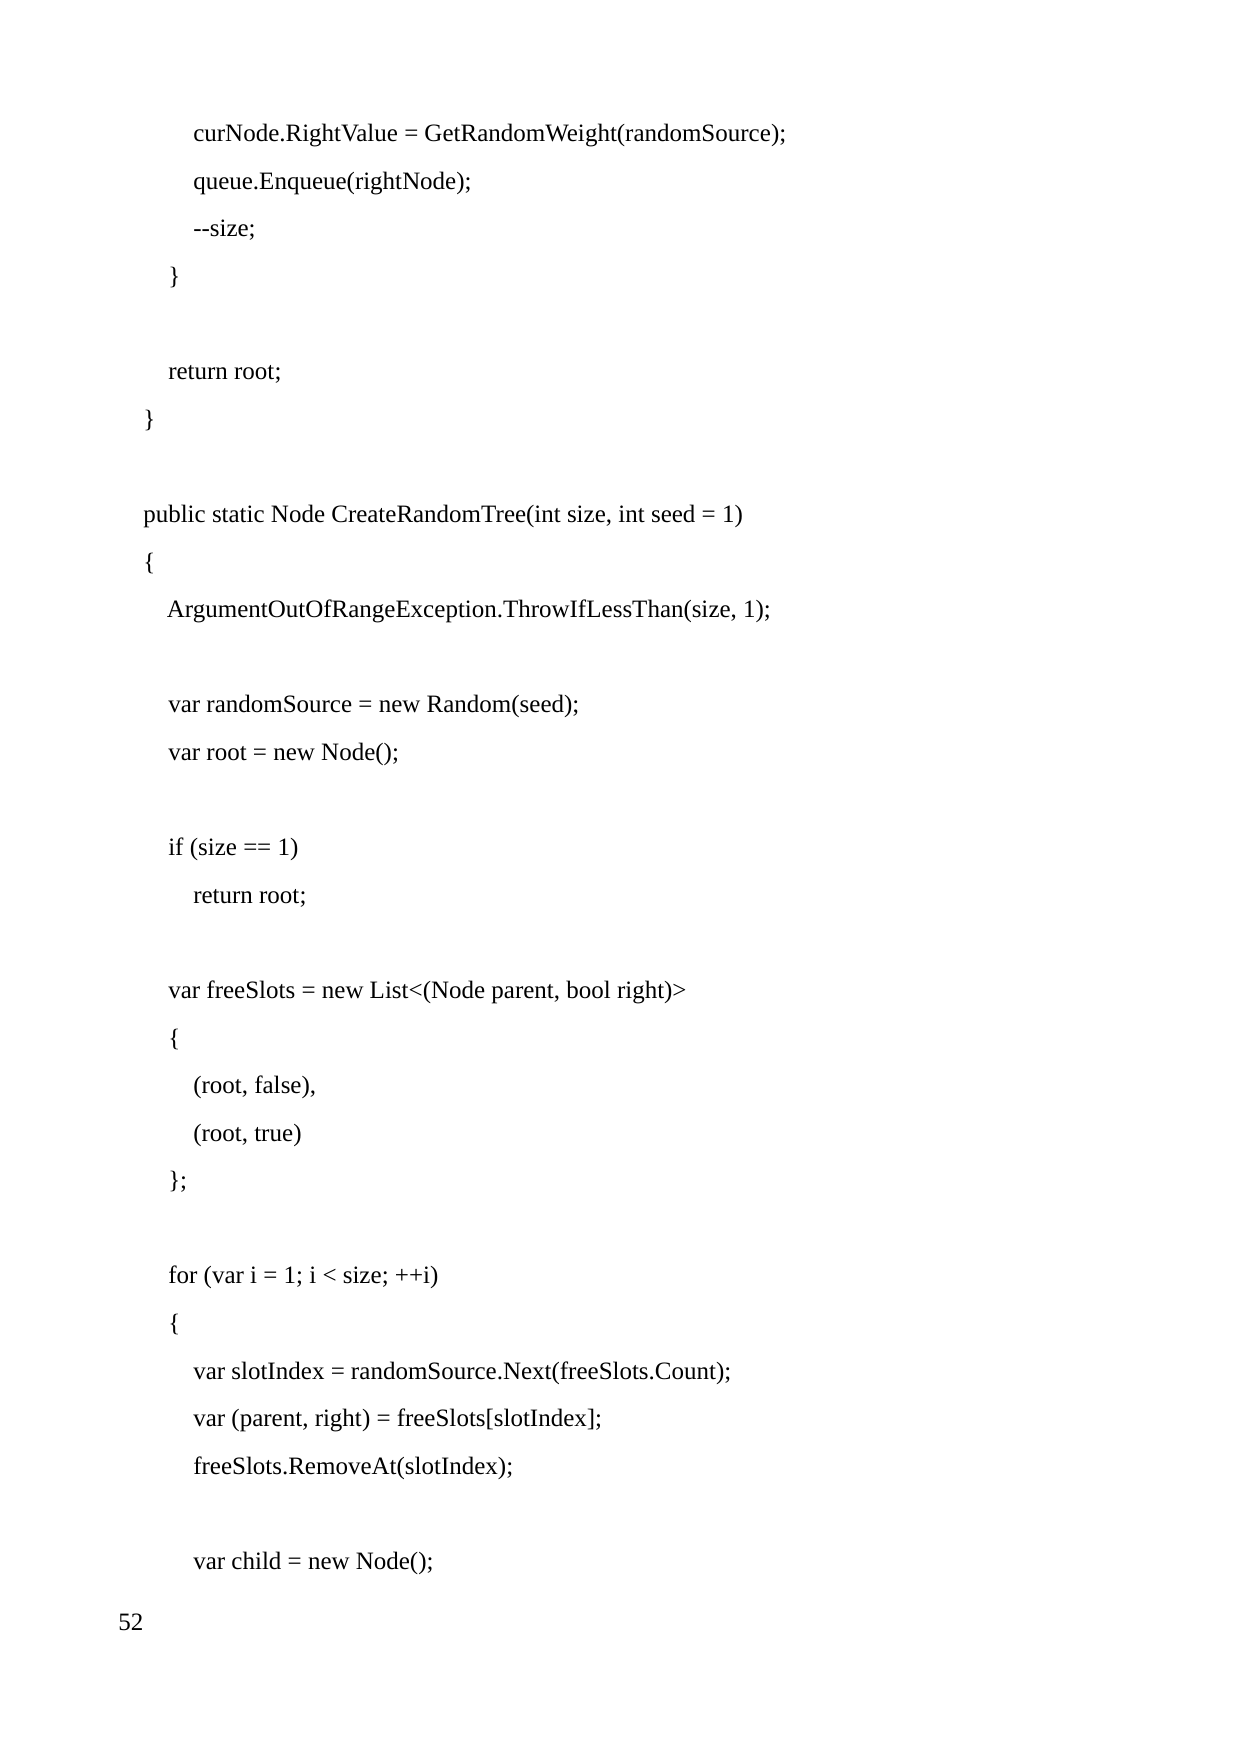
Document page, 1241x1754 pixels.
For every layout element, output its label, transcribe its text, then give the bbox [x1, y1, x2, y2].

text ArgumentOutOfRangeException.ThrowIfLessThan(size, 1); [118, 594, 1122, 623]
text var child = new Node(); [118, 1546, 1122, 1575]
text return root; [118, 880, 1122, 908]
text queue.Enqueue(rightNode); [118, 166, 1122, 194]
text } [118, 404, 1122, 432]
text }; [118, 1165, 1122, 1194]
text var freeSlots = new List<(Node parent, bool right)> [118, 975, 1122, 1004]
text } [118, 261, 1122, 290]
text (root, true) [118, 1118, 1122, 1147]
text curNode.RightValue = GetRandomWeight(randomSource); [118, 118, 1122, 147]
text --size; [118, 213, 1122, 242]
text var slotIndex = randomSource.Next(freeSlots.Count); [118, 1356, 1122, 1384]
text { [118, 547, 1122, 575]
text { [118, 1023, 1122, 1051]
text (root, false), [118, 1070, 1122, 1099]
text for (var i = 1; i < size; ++i) [118, 1261, 1122, 1289]
text var root = new Node(); [118, 737, 1122, 766]
text public static Node CreateRandomTree(int size, int seed = 1) [118, 499, 1122, 528]
text if (size == 1) [118, 832, 1122, 861]
text freeSlots.RemoveAt(slotIndex); [118, 1451, 1122, 1480]
text var (parent, right) = freeSlots[slotIndex]; [118, 1403, 1122, 1432]
text var randomSource = new Random(seed); [118, 689, 1122, 718]
text { [118, 1308, 1122, 1337]
text return root; [118, 356, 1122, 385]
